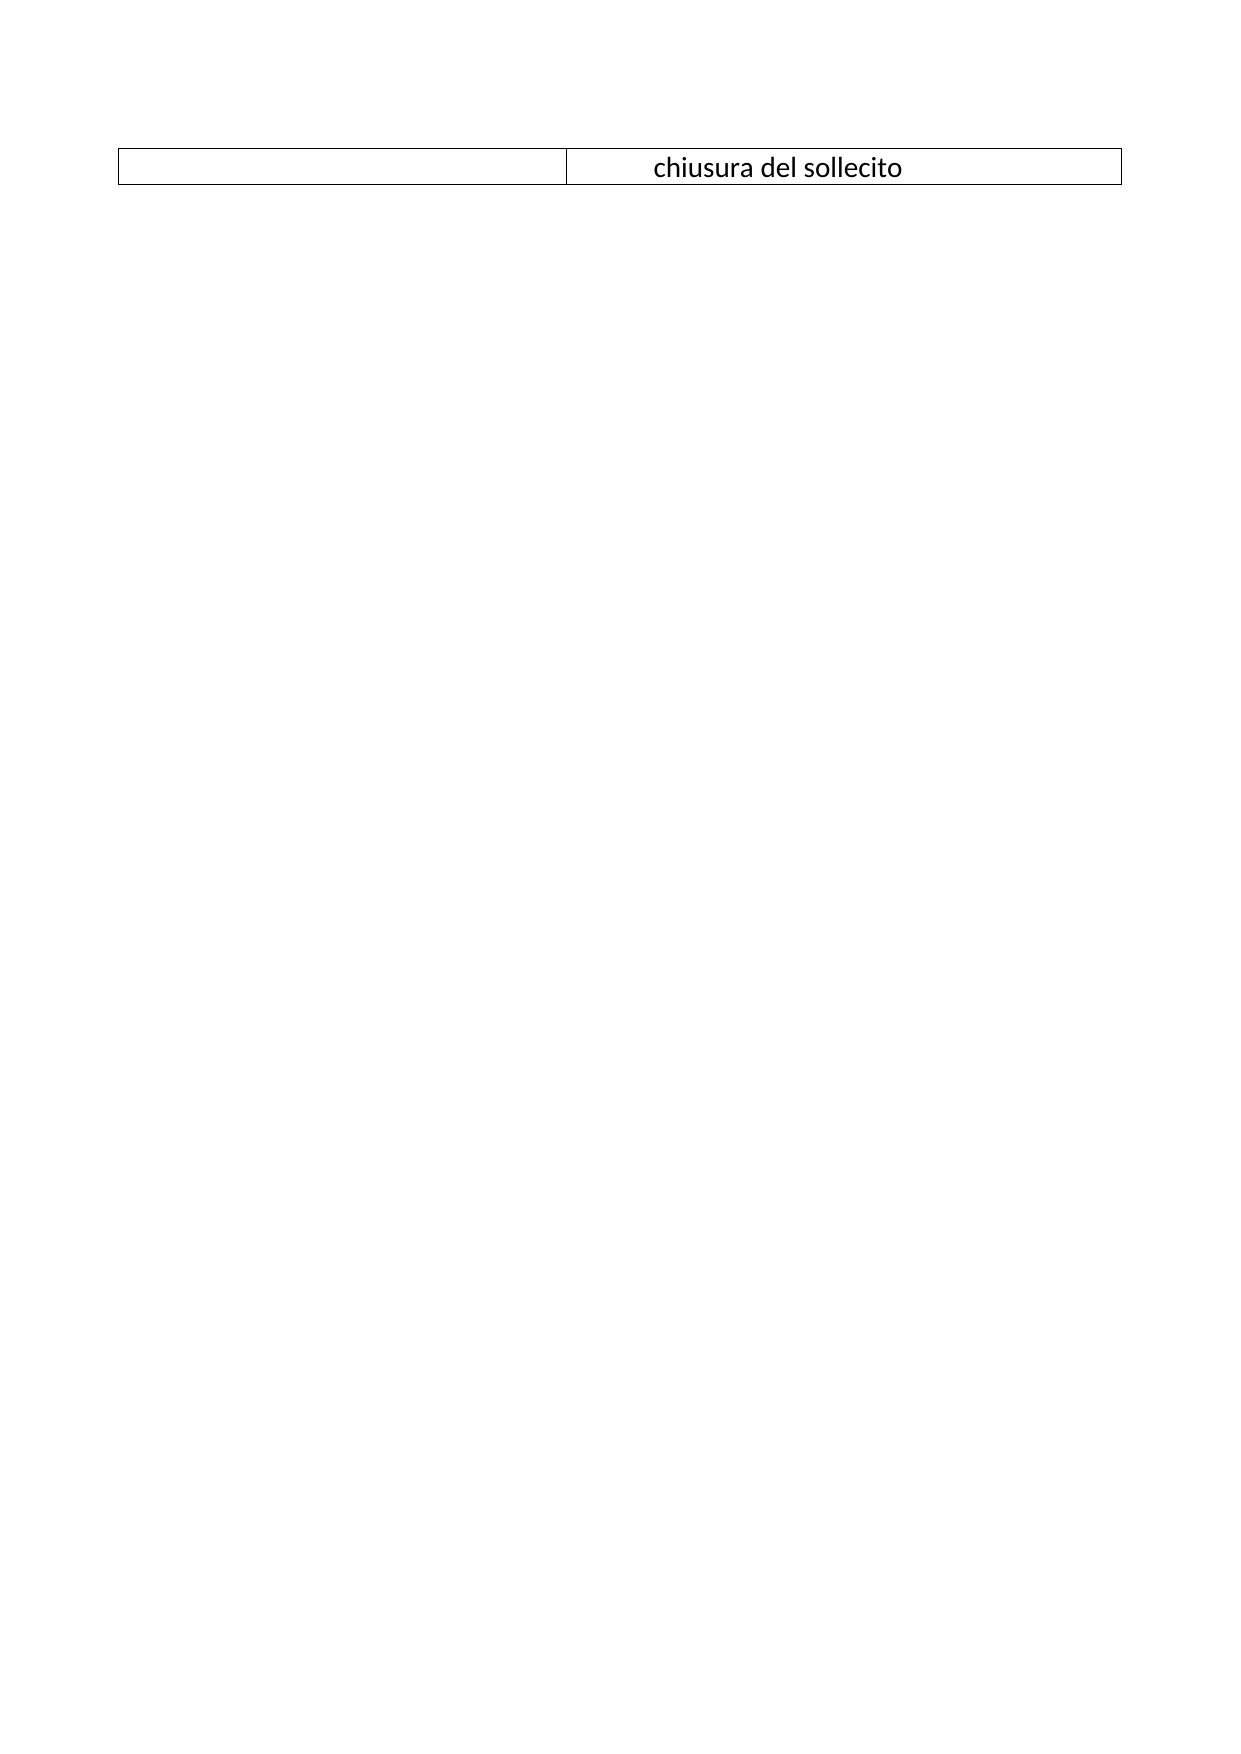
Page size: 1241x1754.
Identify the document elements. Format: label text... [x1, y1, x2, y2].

table_cell [119, 149, 566, 184]
table_cell chiusura del sollecito [567, 149, 1121, 184]
